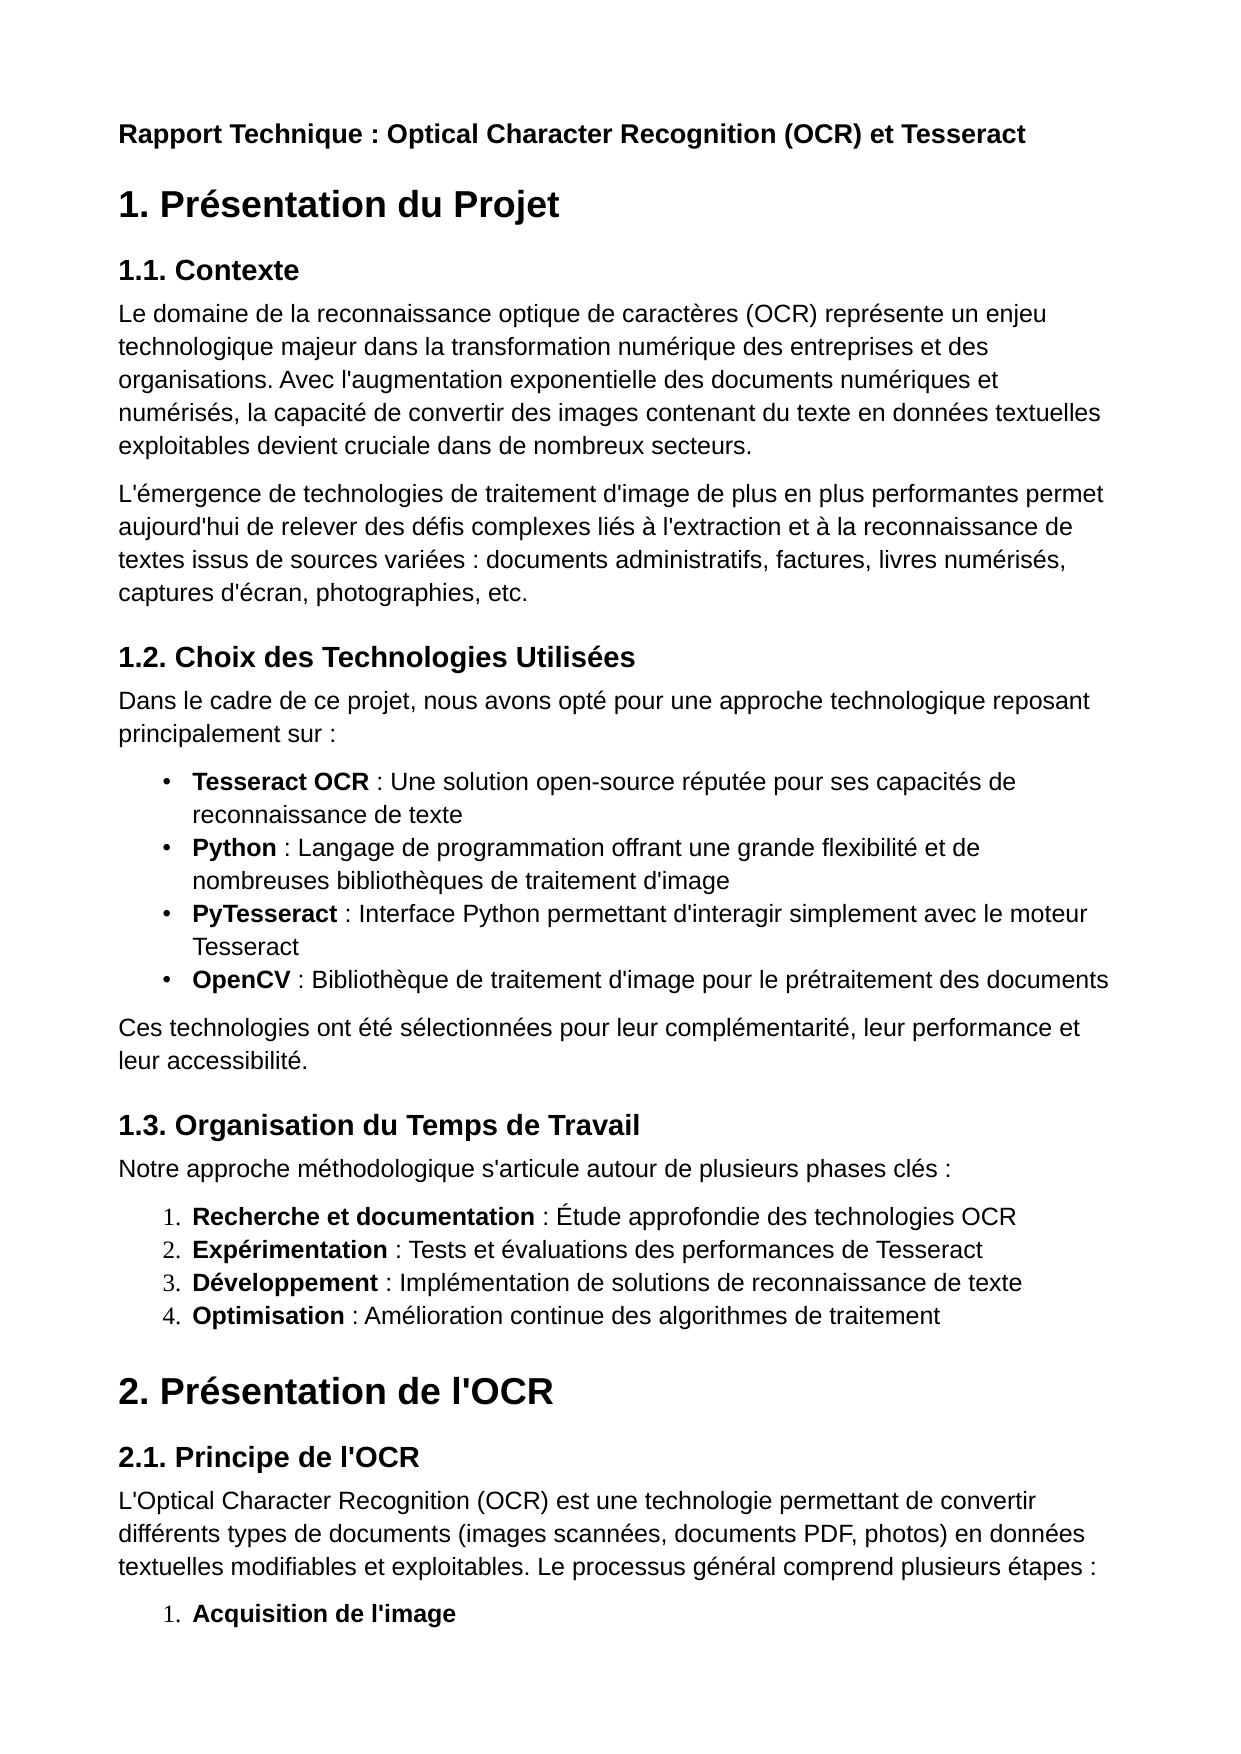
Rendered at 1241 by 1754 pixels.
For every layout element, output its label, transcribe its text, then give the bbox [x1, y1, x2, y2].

subtitle 1.3. Organisation du Temps de Travail [118, 1108, 1122, 1141]
list Acquisition de l'image [162, 1599, 1122, 1628]
list Python : Langage de programmation offrant une grande flexibilité et de nombreuses bibliothèques de traitement d'image [162, 833, 1122, 894]
list Optimisation : Amélioration continue des algorithmes de traitement [162, 1301, 1122, 1330]
list OpenCV : Bibliothèque de traitement d'image pour le prétraitement des documents [162, 965, 1122, 994]
subtitle 1. Présentation du Projet [118, 183, 1122, 226]
subtitle 1.1. Contexte [118, 253, 1122, 286]
text Le domaine de la reconnaissance optique de caractères (OCR) représente un enjeu technologique majeur dans la transformation numérique des entreprises et des organisations. Avec l'augmentation exponentielle des documents numériques et numérisés, la capacité de convertir des images contenant du texte en données textuelles exploitables devient cruciale dans de nombreux secteurs. [118, 299, 1122, 460]
text L'émergence de technologies de traitement d'image de plus en plus performantes permet aujourd'hui de relever des défis complexes liés à l'extraction et à la reconnaissance de textes issus de sources variées : documents administratifs, factures, livres numérisés, captures d'écran, photographies, etc. [118, 479, 1122, 606]
list Recherche et documentation : Étude approfondie des technologies OCR [162, 1202, 1122, 1230]
text Notre approche méthodologique s'articule autour de plusieurs phases clés : [118, 1154, 1122, 1183]
text Ces technologies ont été sélectionnées pour leur complémentarité, leur performance et leur accessibilité. [118, 1013, 1122, 1074]
text L'Optical Character Recognition (OCR) est une technologie permettant de convertir différents types de documents (images scannées, documents PDF, photos) en données textuelles modifiables et exploitables. Le processus général comprend plusieurs étapes : [118, 1486, 1122, 1581]
list PyTesseract : Interface Python permettant d'interagir simplement avec le moteur Tesseract [162, 899, 1122, 961]
text Dans le cadre de ce projet, nous avons opté pour une approche technologique reposant principalement sur : [118, 686, 1122, 748]
subtitle 2. Présentation de l'OCR [118, 1369, 1122, 1413]
subtitle 1.2. Choix des Technologies Utilisées [118, 640, 1122, 673]
subtitle Rapport Technique : Optical Character Recognition (OCR) et Tesseract [118, 118, 1122, 149]
list Tesseract OCR : Une solution open-source réputée pour ses capacités de reconnaissance de texte [162, 767, 1122, 828]
subtitle 2.1. Principe de l'OCR [118, 1440, 1122, 1473]
list Expérimentation : Tests et évaluations des performances de Tesseract [162, 1235, 1122, 1263]
list Développement : Implémentation de solutions de reconnaissance de texte [162, 1268, 1122, 1297]
